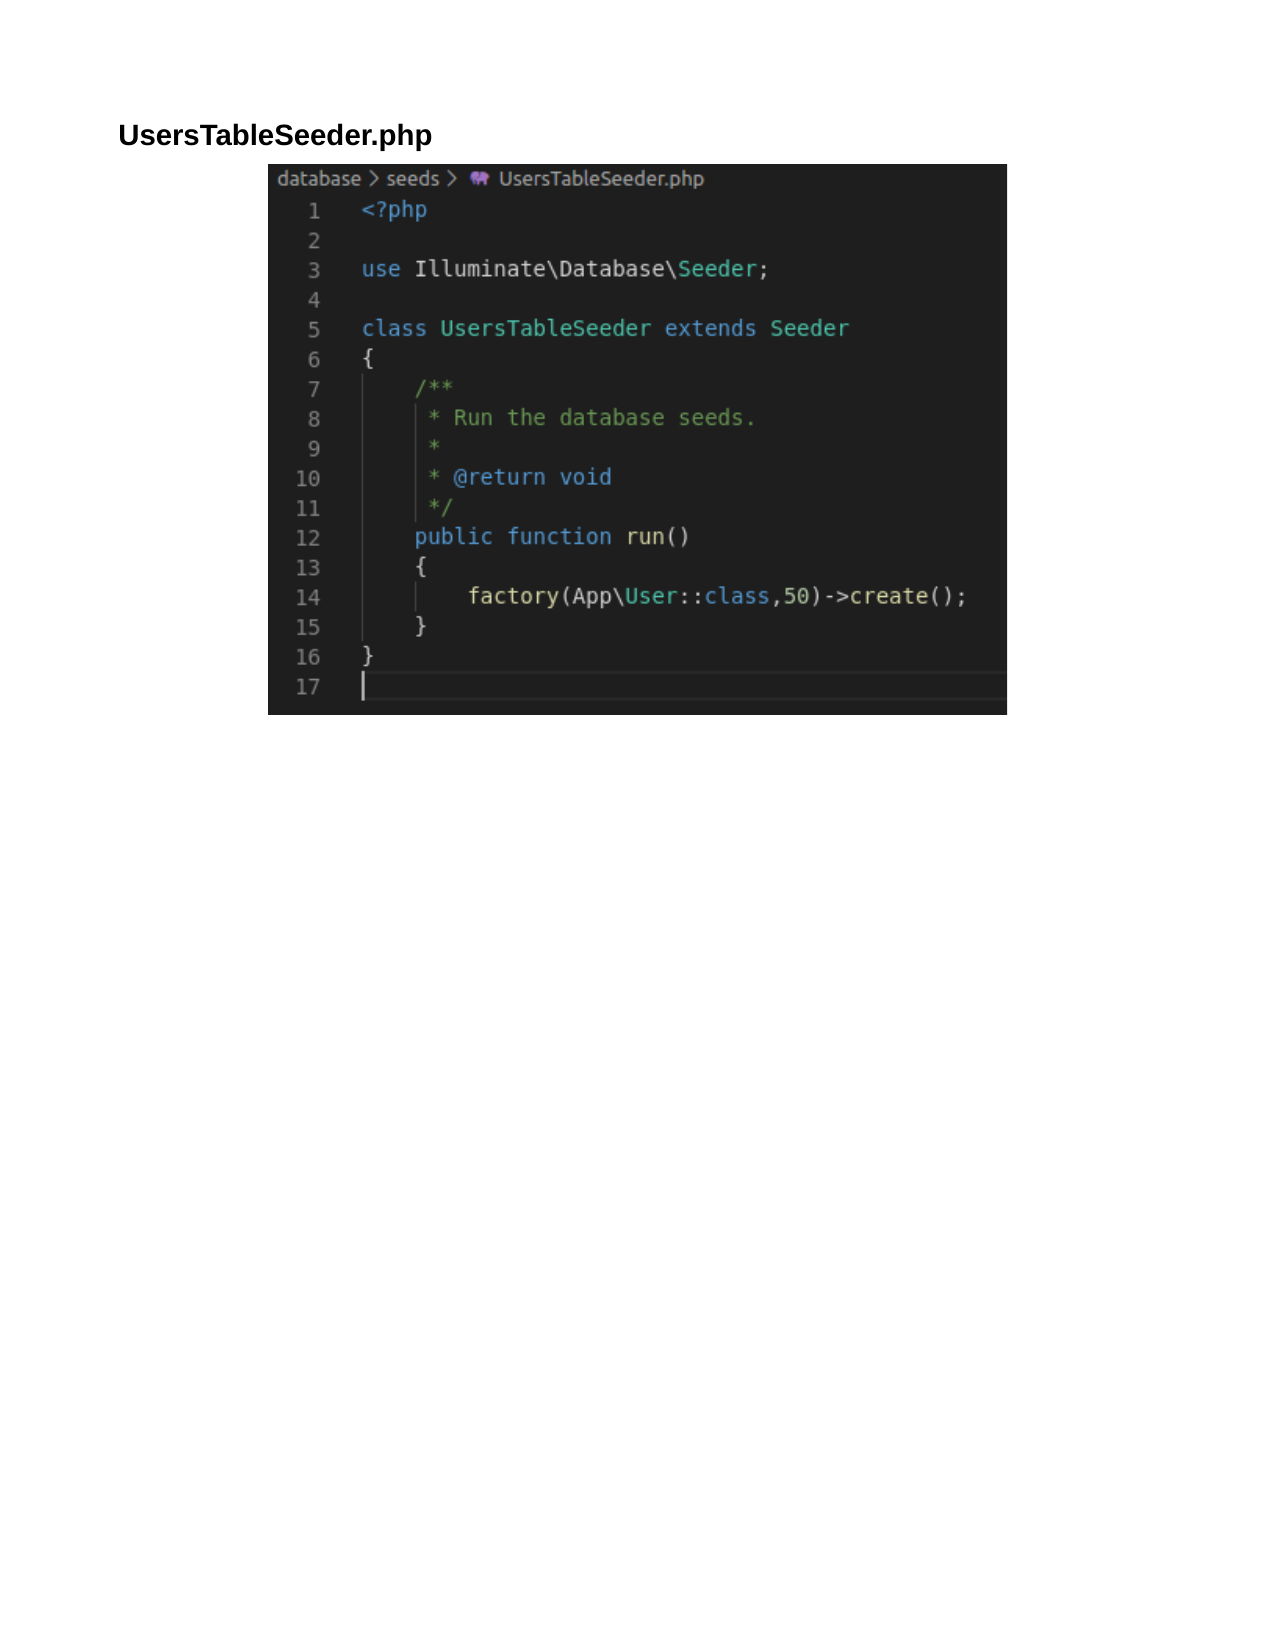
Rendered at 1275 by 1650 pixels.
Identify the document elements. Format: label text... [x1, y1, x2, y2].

subtitle UsersTableSeeder.php [118, 118, 1157, 152]
picture [268, 164, 1008, 715]
